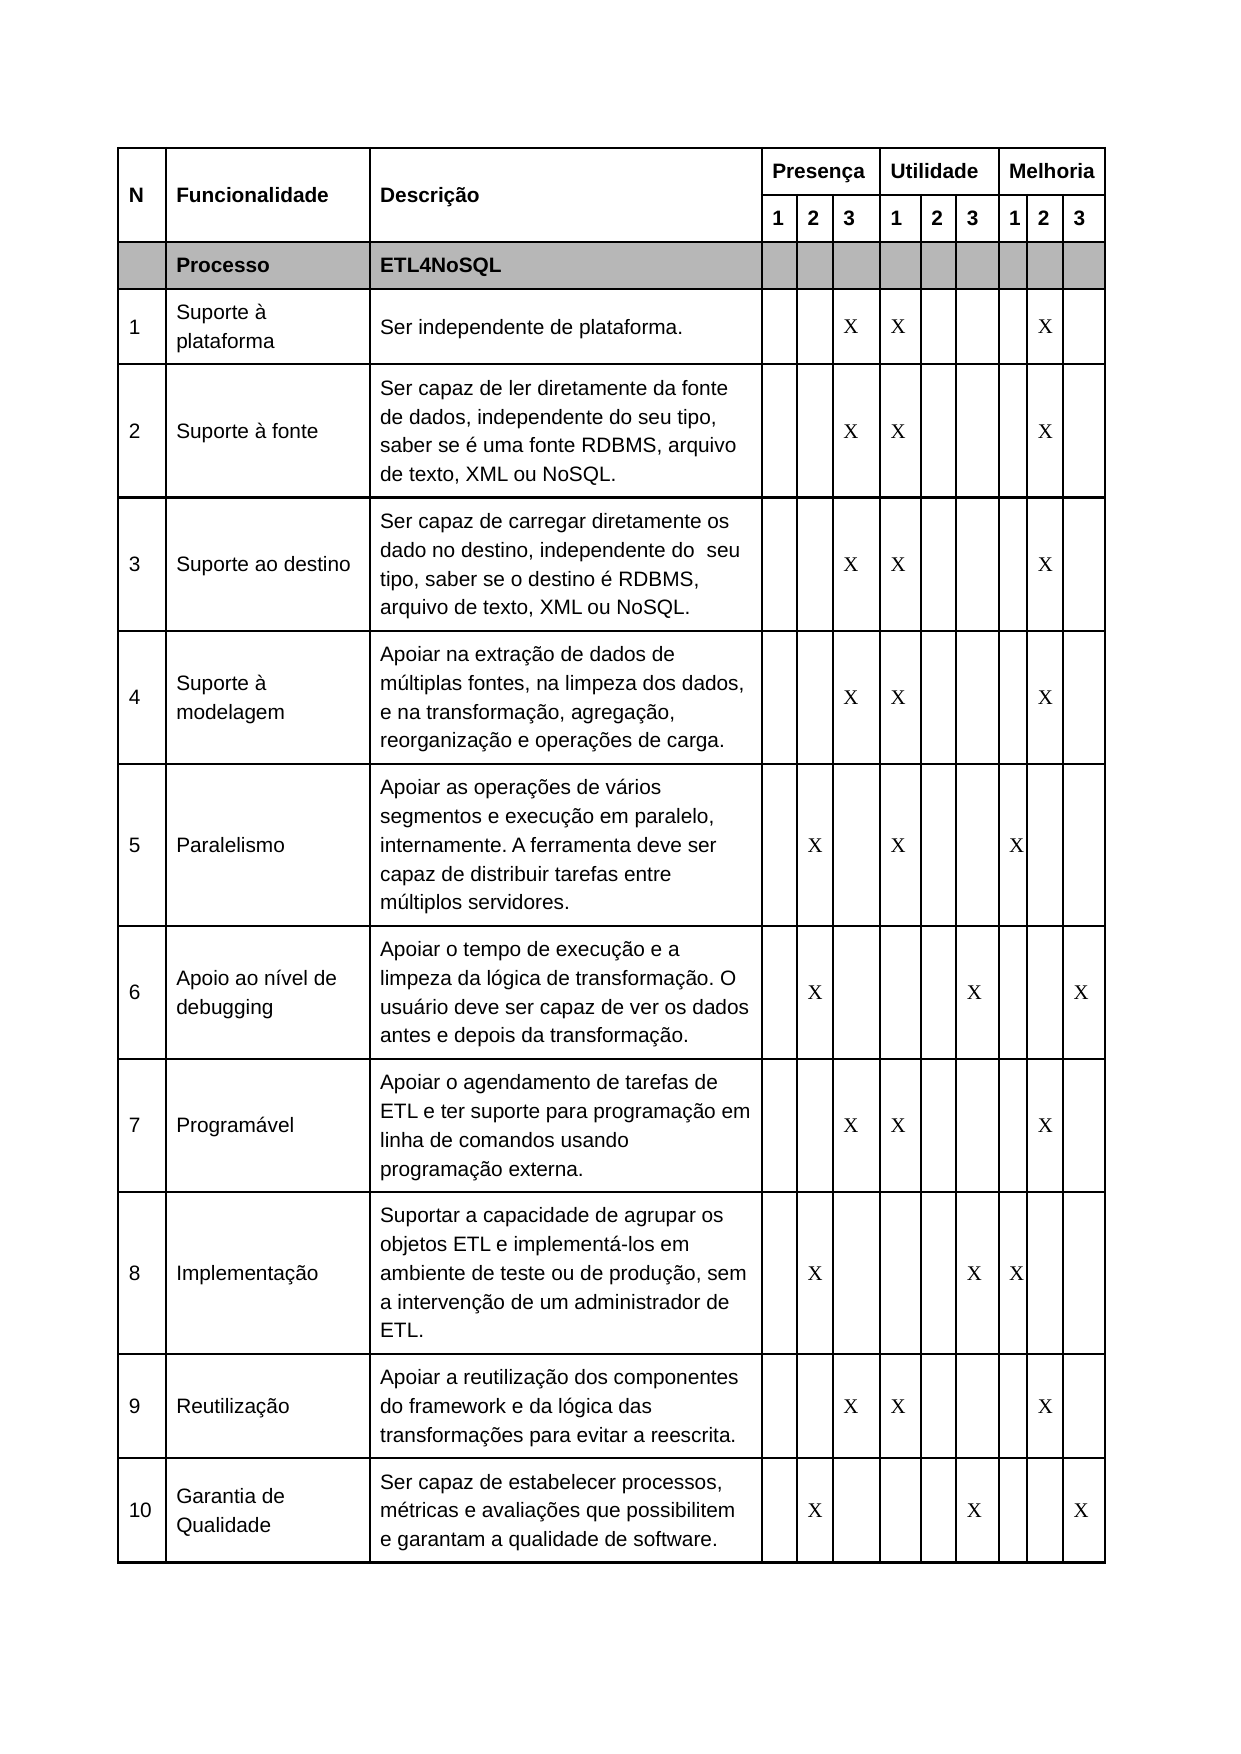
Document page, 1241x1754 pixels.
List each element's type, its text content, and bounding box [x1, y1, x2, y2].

table_cell 9 [119, 1355, 165, 1457]
table_cell [834, 927, 879, 1058]
table_header Presença [763, 149, 879, 194]
table_cell Ser capaz de estabelecer processos, métricas e avaliações que possibilitem e garantam a qualidade de software. [371, 1459, 761, 1561]
table_cell [922, 632, 955, 763]
table_cell [957, 243, 998, 288]
table_cell X [1000, 765, 1026, 924]
table_cell [922, 927, 955, 1058]
table_cell [1064, 765, 1104, 924]
table_cell Apoio ao nível de debugging [167, 927, 369, 1058]
table_cell Apoiar a reutilização dos componentes do framework e da lógica das transformações para evitar a reescrita. [371, 1355, 761, 1457]
table_cell [957, 290, 998, 363]
table_cell Suporte à plataforma [167, 290, 369, 363]
table_cell [1000, 1060, 1026, 1191]
table_cell 3 [957, 196, 998, 241]
table_cell Ser capaz de ler diretamente da fonte de dados, independente do seu tipo, saber se é uma fonte RDBMS, arquivo de texto, XML ou NoSQL. [371, 365, 761, 496]
table_cell Suporte ao destino [167, 499, 369, 629]
table_cell 2 [1028, 196, 1062, 241]
table_cell Suporte à fonte [167, 365, 369, 496]
table_cell [763, 927, 796, 1058]
table_cell Ser capaz de carregar diretamente os dado no destino, independente do seu tipo, saber se o destino é RDBMS, arquivo de texto, XML ou NoSQL. [371, 499, 761, 629]
table_cell 1 [1000, 196, 1026, 241]
table_cell Programável [167, 1060, 369, 1191]
table_cell Suporte à modelagem [167, 632, 369, 763]
table_cell [1064, 290, 1104, 363]
table_header Descrição [371, 149, 761, 241]
table_cell X [881, 365, 920, 496]
table_cell 2 [119, 365, 165, 496]
table_cell 1 [763, 196, 796, 241]
table_cell [957, 632, 998, 763]
table_cell [798, 632, 832, 763]
table_cell [763, 632, 796, 763]
table_cell X [834, 1355, 879, 1457]
table_cell 3 [119, 499, 165, 629]
table_cell 2 [922, 196, 955, 241]
table_cell [922, 765, 955, 924]
table_cell [922, 365, 955, 496]
table_cell [881, 1193, 920, 1353]
table_cell X [834, 1060, 879, 1191]
table_cell [957, 1355, 998, 1457]
table_cell [763, 499, 796, 629]
table_cell [763, 765, 796, 924]
table_cell ETL4NoSQL [371, 243, 761, 288]
table_cell X [798, 765, 832, 924]
table_cell [834, 243, 879, 288]
table_cell [1064, 1193, 1104, 1353]
table_cell [1000, 1355, 1026, 1457]
table_cell X [1028, 290, 1062, 363]
table_cell 8 [119, 1193, 165, 1353]
table_cell [1064, 632, 1104, 763]
table_cell [957, 365, 998, 496]
table_cell X [834, 632, 879, 763]
table_cell Apoiar o tempo de execução e a limpeza da lógica de transformação. O usuário deve ser capaz de ver os dados antes e depois da transformação. [371, 927, 761, 1058]
table_cell [1000, 499, 1026, 629]
table_cell Processo [167, 243, 369, 288]
table_cell [922, 290, 955, 363]
table_cell [798, 243, 832, 288]
table_cell X [834, 290, 879, 363]
table_cell X [881, 290, 920, 363]
table_cell [763, 1459, 796, 1561]
table_cell Garantia de Qualidade [167, 1459, 369, 1561]
table_cell [1028, 927, 1062, 1058]
table_cell X [957, 927, 998, 1058]
table_cell X [1028, 1355, 1062, 1457]
table_cell [1000, 1459, 1026, 1561]
table_cell X [798, 1193, 832, 1353]
table_cell X [1064, 1459, 1104, 1561]
table_cell [798, 1060, 832, 1191]
table_cell 3 [1064, 196, 1104, 241]
table_cell 7 [119, 1060, 165, 1191]
table_cell [922, 499, 955, 629]
table_cell Apoiar na extração de dados de múltiplas fontes, na limpeza dos dados, e na transformação, agregação, reorganização e operações de carga. [371, 632, 761, 763]
table_cell [798, 1355, 832, 1457]
table_cell X [834, 499, 879, 629]
table_cell [881, 243, 920, 288]
table_cell [763, 1355, 796, 1457]
table_cell X [881, 499, 920, 629]
table_cell X [798, 1459, 832, 1561]
table_cell [881, 927, 920, 1058]
table_cell 1 [881, 196, 920, 241]
table_cell Apoiar as operações de vários segmentos e execução em paralelo, internamente. A ferramenta deve ser capaz de distribuir tarefas entre múltiplos servidores. [371, 765, 761, 924]
table_cell Ser independente de plataforma. [371, 290, 761, 363]
table_cell [763, 1060, 796, 1191]
table_cell [1000, 290, 1026, 363]
table_cell X [1000, 1193, 1026, 1353]
table_cell [798, 499, 832, 629]
table_header Utilidade [881, 149, 998, 194]
table_cell [1064, 1060, 1104, 1191]
table_cell [763, 365, 796, 496]
table_cell [763, 290, 796, 363]
table_cell X [881, 632, 920, 763]
table_cell 6 [119, 927, 165, 1058]
table_cell Apoiar o agendamento de tarefas de ETL e ter suporte para programação em linha de comandos usando programação externa. [371, 1060, 761, 1191]
table_cell [881, 1459, 920, 1561]
table_cell [834, 1193, 879, 1353]
table_cell Reutilização [167, 1355, 369, 1457]
table_cell [1000, 243, 1026, 288]
table_cell [1028, 1459, 1062, 1561]
table_cell [1064, 499, 1104, 629]
table_cell [834, 1459, 879, 1561]
table_cell [1064, 365, 1104, 496]
table_cell [1064, 243, 1104, 288]
table_cell [922, 1355, 955, 1457]
table_cell [798, 365, 832, 496]
table_cell X [1028, 1060, 1062, 1191]
table_cell X [881, 765, 920, 924]
table_cell [957, 499, 998, 629]
table_cell Suportar a capacidade de agrupar os objetos ETL e implementá-los em ambiente de teste ou de produção, sem a intervenção de um administrador de ETL. [371, 1193, 761, 1353]
table_cell X [1064, 927, 1104, 1058]
table_cell X [798, 927, 832, 1058]
table_cell [763, 1193, 796, 1353]
table_cell X [834, 365, 879, 496]
table_cell [1000, 632, 1026, 763]
table_cell Paralelismo [167, 765, 369, 924]
table_cell [763, 243, 796, 288]
table_cell [1028, 243, 1062, 288]
table_cell X [1028, 632, 1062, 763]
table_cell 3 [834, 196, 879, 241]
table_cell X [1028, 499, 1062, 629]
table_header N [119, 149, 165, 241]
table_cell X [881, 1355, 920, 1457]
table_cell [834, 765, 879, 924]
table_cell [119, 243, 165, 288]
table_cell [922, 1060, 955, 1191]
table_cell [957, 765, 998, 924]
table_header Funcionalidade [167, 149, 369, 241]
table_cell X [1028, 365, 1062, 496]
table_cell X [957, 1459, 998, 1561]
table_cell [1028, 765, 1062, 924]
table_cell [1064, 1355, 1104, 1457]
table_cell 5 [119, 765, 165, 924]
table_cell [922, 1193, 955, 1353]
table_cell [922, 1459, 955, 1561]
table_cell [1000, 365, 1026, 496]
table_cell [1000, 927, 1026, 1058]
table_cell X [957, 1193, 998, 1353]
table_cell [798, 290, 832, 363]
table_cell 2 [798, 196, 832, 241]
table_cell X [881, 1060, 920, 1191]
table_cell Implementação [167, 1193, 369, 1353]
table_cell [922, 243, 955, 288]
table_cell 4 [119, 632, 165, 763]
table_cell 10 [119, 1459, 165, 1561]
table_cell [957, 1060, 998, 1191]
table_cell [1028, 1193, 1062, 1353]
table_cell 1 [119, 290, 165, 363]
table_header Melhoria [1000, 149, 1104, 194]
